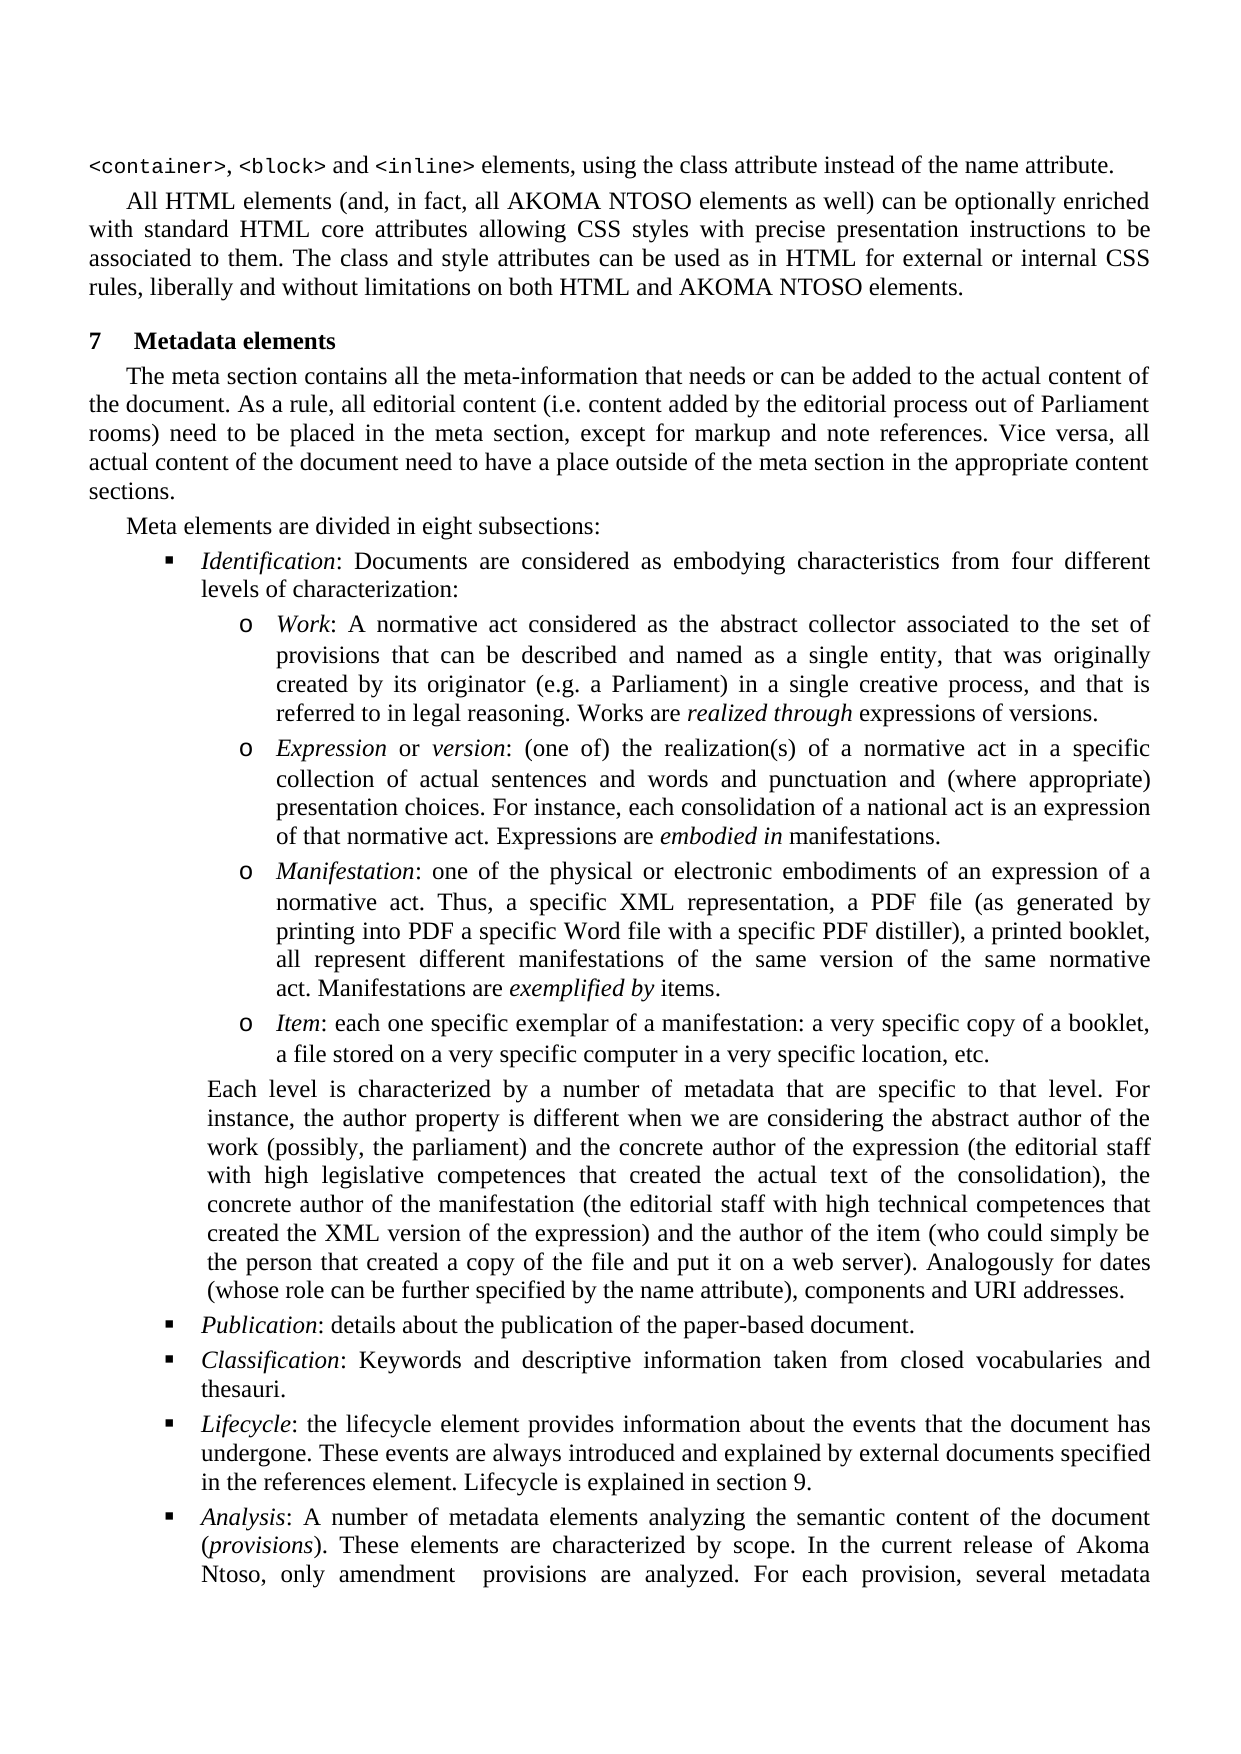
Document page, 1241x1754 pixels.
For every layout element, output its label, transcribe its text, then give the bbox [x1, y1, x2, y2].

text <container>, <block> and <inline> elements, using the class attribute instead of the name attribute. [89, 150, 1151, 179]
text Meta elements are divided in eight subsections: [89, 511, 1151, 539]
list Analysis: A number of metadata elements analyzing the semantic content of the document (provisions). These elements are characterized by scope. In the current release of Akoma Ntoso, only amendment provisions are analyzed. For each provision, several metadata [163, 1502, 1151, 1588]
list Publication: details about the publication of the paper-based document. [163, 1310, 1151, 1339]
list Classification: Keywords and descriptive information taken from closed vocabularies and thesauri. [163, 1345, 1151, 1403]
subtitle Metadata elements [89, 326, 1151, 354]
list Manifestation: one of the physical or electronic embodiments of an expression of a normative act. Thus, a specific XML representation, a PDF file (as generated by printing into PDF a specific Word file with a specific PDF distiller), a printed booklet, all represent different manifestations of the same version of the same normative act. Manifestations are exemplified by items. [238, 856, 1151, 1002]
text Each level is characterized by a number of metadata that are specific to that level. For instance, the author property is different when we are considering the abstract author of the work (possibly, the parliament) and the concrete author of the expression (the editorial staff with high legislative competences that created the actual text of the consolidation), the concrete author of the manifestation (the editorial staff with high technical competences that created the XML version of the expression) and the author of the item (who could simply be the person that created a copy of the file and put it on a web server). Analogously for dates (whose role can be further specified by the name attribute), components and URI addresses. [207, 1074, 1151, 1304]
text The meta section contains all the meta-information that needs or can be added to the actual content of the document. As a rule, all editorial content (i.e. content added by the editorial process out of Parliament rooms) need to be placed in the meta section, except for markup and note references. Vice versa, all actual content of the document need to have a place outside of the meta section in the appropriate content sections. [89, 361, 1151, 504]
list Expression or version: (one of) the realization(s) of a normative act in a specific collection of actual sentences and words and punctuation and (where appropriate) presentation choices. For instance, each consolidation of a national act is an expression of that normative act. Expressions are embodied in manifestations. [238, 733, 1151, 850]
list Work: A normative act considered as the abstract collector associated to the set of provisions that can be described and named as a single entity, that was originally created by its originator (e.g. a Parliament) in a single creative process, and that is referred to in legal reasoning. Works are realized through expressions of versions. [238, 609, 1151, 727]
list Lifecycle: the lifecycle element provides information about the events that the document has undergone. These events are always introduced and explained by external documents specified in the references element. Lifecycle is explained in section 9. [163, 1409, 1151, 1495]
list Identification: Documents are considered as embodying characteristics from four different levels of characterization: [163, 546, 1151, 603]
text All HTML elements (and, in fact, all AKOMA NTOSO elements as well) can be optionally enriched with standard HTML core attributes allowing CSS styles with precise presentation instructions to be associated to them. The class and style attributes can be used as in HTML for external or internal CSS rules, liberally and without limitations on both HTML and AKOMA NTOSO elements. [89, 186, 1151, 301]
list Item: each one specific exemplar of a manifestation: a very specific copy of a booklet, a file stored on a very specific computer in a very specific location, etc. [238, 1008, 1151, 1068]
